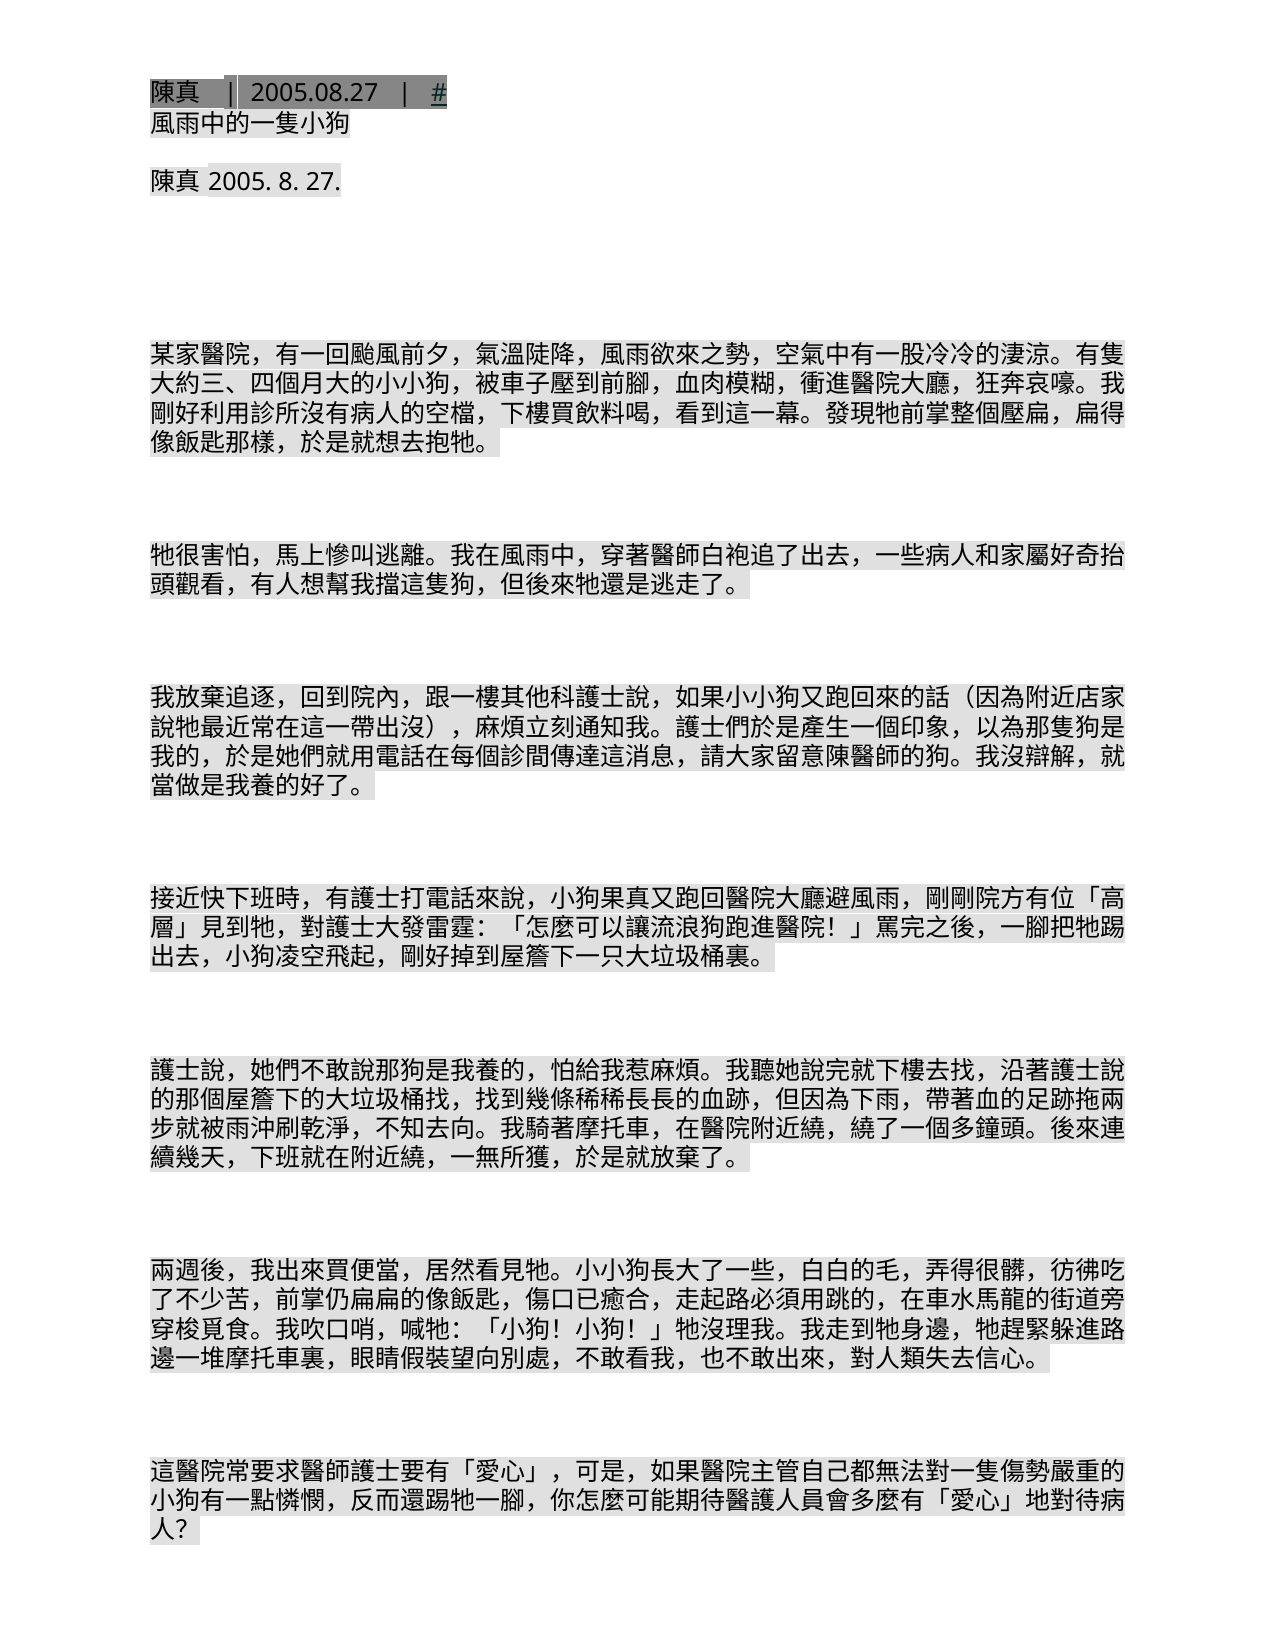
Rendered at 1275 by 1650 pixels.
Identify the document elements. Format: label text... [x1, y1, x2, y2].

text 陳真 2005. 8. 27. [150, 163, 1125, 197]
text 陳真 | 2005.08.27 | # [150, 75, 1125, 109]
text 接近快下班時，有護士打電話來說，小狗果真又跑回醫院大廳避風雨，剛剛院方有位「高層」見到牠，對護士大發雷霆：「怎麼可以讓流浪狗跑進醫院！」罵完之後，一腳把牠踢出去，小狗凌空飛起，剛好掉到屋簷下一只大垃圾桶裏。 [150, 884, 1125, 972]
text 護士說，她們不敢說那狗是我養的，怕給我惹麻煩。我聽她說完就下樓去找，沿著護士說的那個屋簷下的大垃圾桶找，找到幾條稀稀長長的血跡，但因為下雨，帶著血的足跡拖兩步就被雨沖刷乾淨，不知去向。我騎著摩托車，在醫院附近繞，繞了一個多鐘頭。後來連續幾天，下班就在附近繞，一無所獲，於是就放棄了。 [150, 1056, 1125, 1172]
text 牠很害怕，馬上慘叫逃離。我在風雨中，穿著醫師白袍追了出去，一些病人和家屬好奇抬頭觀看，有人想幫我擋這隻狗，但後來牠還是逃走了。 [150, 541, 1125, 599]
text 風雨中的一隻小狗 [150, 109, 1125, 138]
text 這醫院常要求醫師護士要有「愛心」，可是，如果醫院主管自己都無法對一隻傷勢嚴重的小狗有一點憐憫，反而還踢牠一腳，你怎麼可能期待醫護人員會多麼有「愛心」地對待病人？ [150, 1457, 1125, 1545]
text 兩週後，我出來買便當，居然看見牠。小小狗長大了一些，白白的毛，弄得很髒，彷彿吃了不少苦，前掌仍扁扁的像飯匙，傷口已癒合，走起路必須用跳的，在車水馬龍的街道旁穿梭覓食。我吹口哨，喊牠：「小狗！小狗！」牠沒理我。我走到牠身邊，牠趕緊躲進路邊一堆摩托車裏，眼睛假裝望向別處，不敢看我，也不敢出來，對人類失去信心。 [150, 1257, 1125, 1373]
text 我放棄追逐，回到院內，跟一樓其他科護士說，如果小小狗又跑回來的話（因為附近店家說牠最近常在這一帶出沒），麻煩立刻通知我。護士們於是產生一個印象，以為那隻狗是我的，於是她們就用電話在每個診間傳達這消息，請大家留意陳醫師的狗。我沒辯解，就當做是我養的好了。 [150, 683, 1125, 800]
text 某家醫院，有一回颱風前夕，氣溫陡降，風雨欲來之勢，空氣中有一股冷冷的淒涼。有隻大約三、四個月大的小小狗，被車子壓到前腳，血肉模糊，衝進醫院大廳，狂奔哀嚎。我剛好利用診所沒有病人的空檔，下樓買飲料喝，看到這一幕。發現牠前掌整個壓扁，扁得像飯匙那樣，於是就想去抱牠。 [150, 340, 1125, 457]
